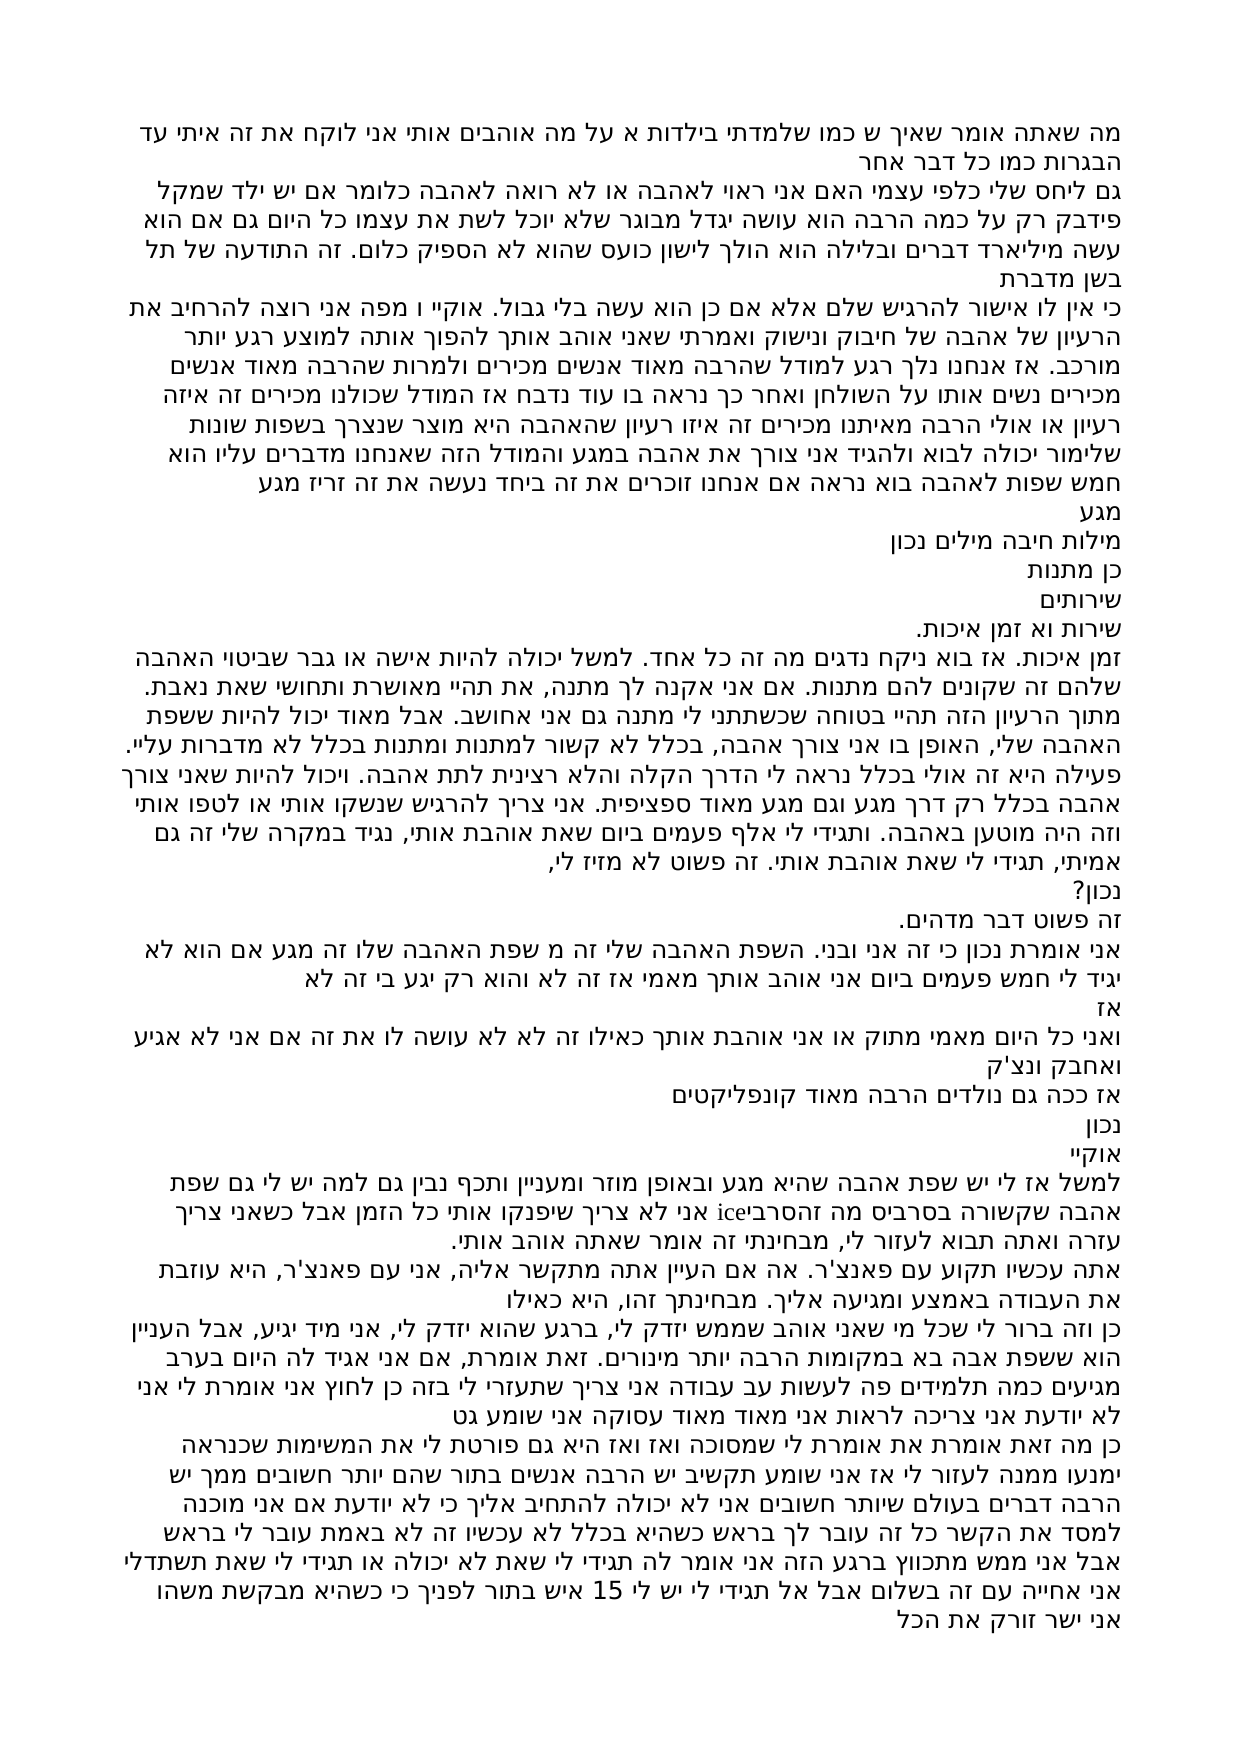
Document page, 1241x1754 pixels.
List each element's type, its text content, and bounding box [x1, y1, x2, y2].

text מילות חיבה מילים נכון [118, 526, 1122, 556]
text מגע [118, 497, 1122, 526]
text אז [118, 993, 1122, 1022]
text שירות וא זמן איכות. [118, 614, 1122, 643]
text אוקיי [118, 1139, 1122, 1168]
text שירותים [118, 585, 1122, 614]
text כן מתנות [118, 556, 1122, 585]
text נכון [118, 1110, 1122, 1139]
text ואני כל היום מאמי מתוק או אני אוהבת אותך כאילו זה לא לא עושה לו את זה אם אני לא אגיע ואחבק ונצ'ק [118, 1022, 1122, 1081]
text כן מה זאת אומרת את אומרת לי שמסוכה ואז ואז היא גם פורטת לי את המשימות שכנראה ימנעו ממנה לעזור לי אז אני שומע תקשיב יש הרבה אנשים בתור שהם יותר חשובים ממך יש הרבה דברים בעולם שיותר חשובים אני לא יכולה להתחיב אליך כי לא יודעת אם אני מוכנה למסד את הקשר כל זה עובר לך בראש כשהיא בכלל לא עכשיו זה לא באמת עובר לי בראש אבל אני ממש מתכווץ ברגע הזה אני אומר לה תגידי לי שאת לא יכולה או תגידי לי שאת תשתדלי אני אחייה עם זה בשלום אבל אל תגידי לי יש לי 15 איש בתור לפניך כי כשהיא מבקשת משהו אני ישר זורק את הכל [118, 1431, 1122, 1635]
text מה שאתה אומר שאיך ש כמו שלמדתי בילדות א על מה אוהבים אותי אני לוקח את זה איתי עד הבגרות כמו כל דבר אחר [118, 118, 1122, 176]
text אתה עכשיו תקוע עם פאנצ'ר. אה אם העיין אתה מתקשר אליה, אני עם פאנצ'ר, היא עוזבת את העבודה באמצע ומגיעה אליך. מבחינתך זהו, היא כאילו [118, 1256, 1122, 1314]
text למשל אז לי יש שפת אהבה שהיא מגע ובאופן מוזר ומעניין ותכף נבין גם למה יש לי גם שפת אהבה שקשורה בסרביס מה זהסרביice אני לא צריך שיפנקו אותי כל הזמן אבל כשאני צריך עזרה ואתה תבוא לעזור לי, מבחינתי זה אומר שאתה אוהב אותי. [118, 1168, 1122, 1256]
text אז ככה גם נולדים הרבה מאוד קונפליקטים [118, 1081, 1122, 1110]
text אני אומרת נכון כי זה אני ובני. השפת האהבה שלי זה מ שפת האהבה שלו זה מגע אם הוא לא יגיד לי חמש פעמים ביום אני אוהב אותך מאמי אז זה לא והוא רק יגע בי זה לא [118, 935, 1122, 993]
text זמן איכות. אז בוא ניקח נדגים מה זה כל אחד. למשל יכולה להיות אישה או גבר שביטוי האהבה שלהם זה שקונים להם מתנות. אם אני אקנה לך מתנה, את תהיי מאושרת ותחושי שאת נאבת. מתוך הרעיון הזה תהיי בטוחה שכשתתני לי מתנה גם אני אחושב. אבל מאוד יכול להיות ששפת האהבה שלי, האופן בו אני צורך אהבה, בכלל לא קשור למתנות ומתנות בכלל לא מדברות עליי. פעילה היא זה אולי בכלל נראה לי הדרך הקלה והלא רצינית לתת אהבה. ויכול להיות שאני צורך אהבה בכלל רק דרך מגע וגם מגע מאוד ספציפית. אני צריך להרגיש שנשקו אותי או לטפו אותי וזה היה מוטען באהבה. ותגידי לי אלף פעמים ביום שאת אוהבת אותי, נגיד במקרה שלי זה גם אמיתי, תגידי לי שאת אוהבת אותי. זה פשוט לא מזיז לי, [118, 643, 1122, 876]
text כן וזה ברור לי שכל מי שאני אוהב שממש יזדק לי, ברגע שהוא יזדק לי, אני מיד יגיע, אבל העניין הוא ששפת אבה בא במקומות הרבה יותר מינורים. זאת אומרת, אם אני אגיד לה היום בערב מגיעים כמה תלמידים פה לעשות עב עבודה אני צריך שתעזרי לי בזה כן לחוץ אני אומרת לי אני לא יודעת אני צריכה לראות אני מאוד מאוד עסוקה אני שומע גט [118, 1314, 1122, 1431]
text נכון? [118, 876, 1122, 906]
text כי אין לו אישור להרגיש שלם אלא אם כן הוא עשה בלי גבול. אוקיי ו מפה אני רוצה להרחיב את הרעיון של אהבה של חיבוק ונישוק ואמרתי שאני אוהב אותך להפוך אותה למוצע רגע יותר מורכב. אז אנחנו נלך רגע למודל שהרבה מאוד אנשים מכירים ולמרות שהרבה מאוד אנשים מכירים נשים אותו על השולחן ואחר כך נראה בו עוד נדבח אז המודל שכולנו מכירים זה איזה רעיון או אולי הרבה מאיתנו מכירים זה איזו רעיון שהאהבה היא מוצר שנצרך בשפות שונות שלימור יכולה לבוא ולהגיד אני צורך את אהבה במגע והמודל הזה שאנחנו מדברים עליו הוא חמש שפות לאהבה בוא נראה אם אנחנו זוכרים את זה ביחד נעשה את זה זריז מגע [118, 293, 1122, 497]
text זה פשוט דבר מדהים. [118, 906, 1122, 935]
text גם ליחס שלי כלפי עצמי האם אני ראוי לאהבה או לא רואה לאהבה כלומר אם יש ילד שמקל פידבק רק על כמה הרבה הוא עושה יגדל מבוגר שלא יוכל לשת את עצמו כל היום גם אם הוא עשה מיליארד דברים ובלילה הוא הולך לישון כועס שהוא לא הספיק כלום. זה התודעה של תל בשן מדברת [118, 176, 1122, 293]
